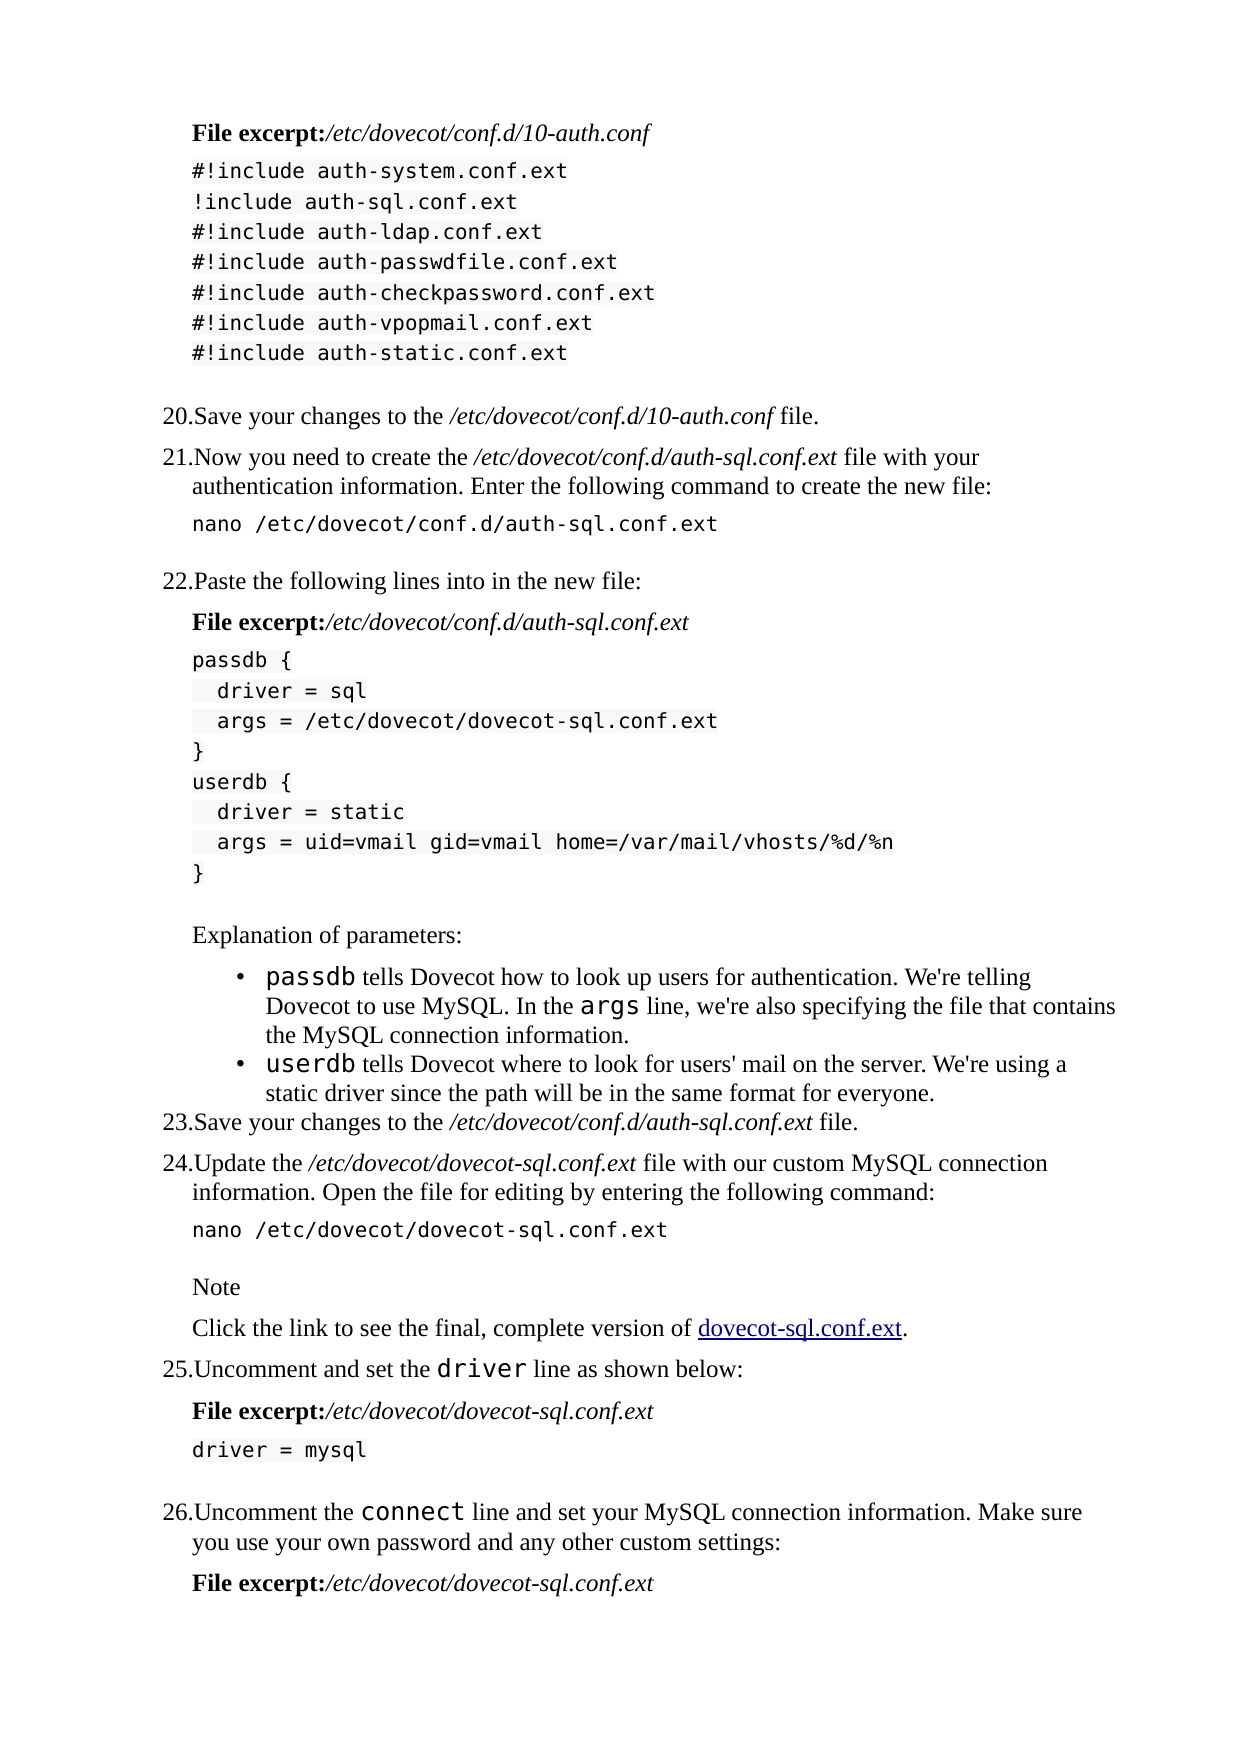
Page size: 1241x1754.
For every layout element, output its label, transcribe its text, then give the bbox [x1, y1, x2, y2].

list userdb { [162, 770, 1122, 794]
list File excerpt:/etc/dovecot/dovecot-sql.conf.ext [162, 1568, 1122, 1597]
list Uncomment the connect line and set your MySQL connection information. Make sure you use your own password and any other custom settings: [162, 1497, 1122, 1555]
list Click the link to see the final, complete version of dovecot-sql.conf.ext. [162, 1313, 1122, 1342]
list args = /etc/dovecot/dovecot-sql.conf.ext [162, 709, 1122, 733]
list #!include auth-vpopmail.conf.ext [162, 311, 1122, 335]
list nano /etc/dovecot/conf.d/auth-sql.conf.ext [162, 512, 1122, 537]
list Note [162, 1272, 1122, 1301]
list !include auth-sql.conf.ext [162, 190, 1122, 214]
list } [162, 739, 1122, 764]
list args = uid=vmail gid=vmail home=/var/mail/vhosts/%d/%n [162, 830, 1122, 855]
list #!include auth-static.conf.ext [162, 341, 1122, 366]
list File excerpt:/etc/dovecot/conf.d/auth-sql.conf.ext [162, 607, 1122, 636]
list Save your changes to the /etc/dovecot/conf.d/auth-sql.conf.ext file. [162, 1107, 1122, 1136]
list Now you need to create the /etc/dovecot/conf.d/auth-sql.conf.ext file with your authentication information. Enter the following command to create the new file: [162, 442, 1122, 500]
list driver = static [162, 800, 1122, 824]
list } [162, 861, 1122, 885]
list File excerpt:/etc/dovecot/conf.d/10-auth.conf [162, 118, 1122, 147]
list driver = mysql [162, 1438, 1122, 1462]
list passdb tells Dovecot how to look up users for authentication. We're telling Dovecot to use MySQL. In the args line, we're also specifying the file that contains the MySQL connection information. [236, 962, 1122, 1049]
list File excerpt:/etc/dovecot/dovecot-sql.conf.ext [162, 1396, 1122, 1425]
list userdb tells Dovecot where to look for users' mail on the server. We're using a static driver since the path will be in the same format for everyone. [236, 1049, 1122, 1107]
list driver = sql [162, 679, 1122, 703]
list Update the /etc/dovecot/dovecot-sql.conf.ext file with our custom MySQL connection information. Open the file for editing by entering the following command: [162, 1148, 1122, 1206]
list Paste the following lines into in the new file: [162, 566, 1122, 595]
list Explanation of parameters: [162, 921, 1122, 949]
list #!include auth-ldap.conf.ext [162, 220, 1122, 244]
list #!include auth-passwdfile.conf.ext [162, 250, 1122, 274]
list Uncomment and set the driver line as shown below: [162, 1354, 1122, 1384]
list passdb { [162, 648, 1122, 673]
list #!include auth-checkpassword.conf.ext [162, 281, 1122, 305]
list nano /etc/dovecot/dovecot-sql.conf.ext [162, 1218, 1122, 1243]
list Save your changes to the /etc/dovecot/conf.d/10-auth.conf file. [162, 401, 1122, 430]
list #!include auth-system.conf.ext [162, 159, 1122, 184]
